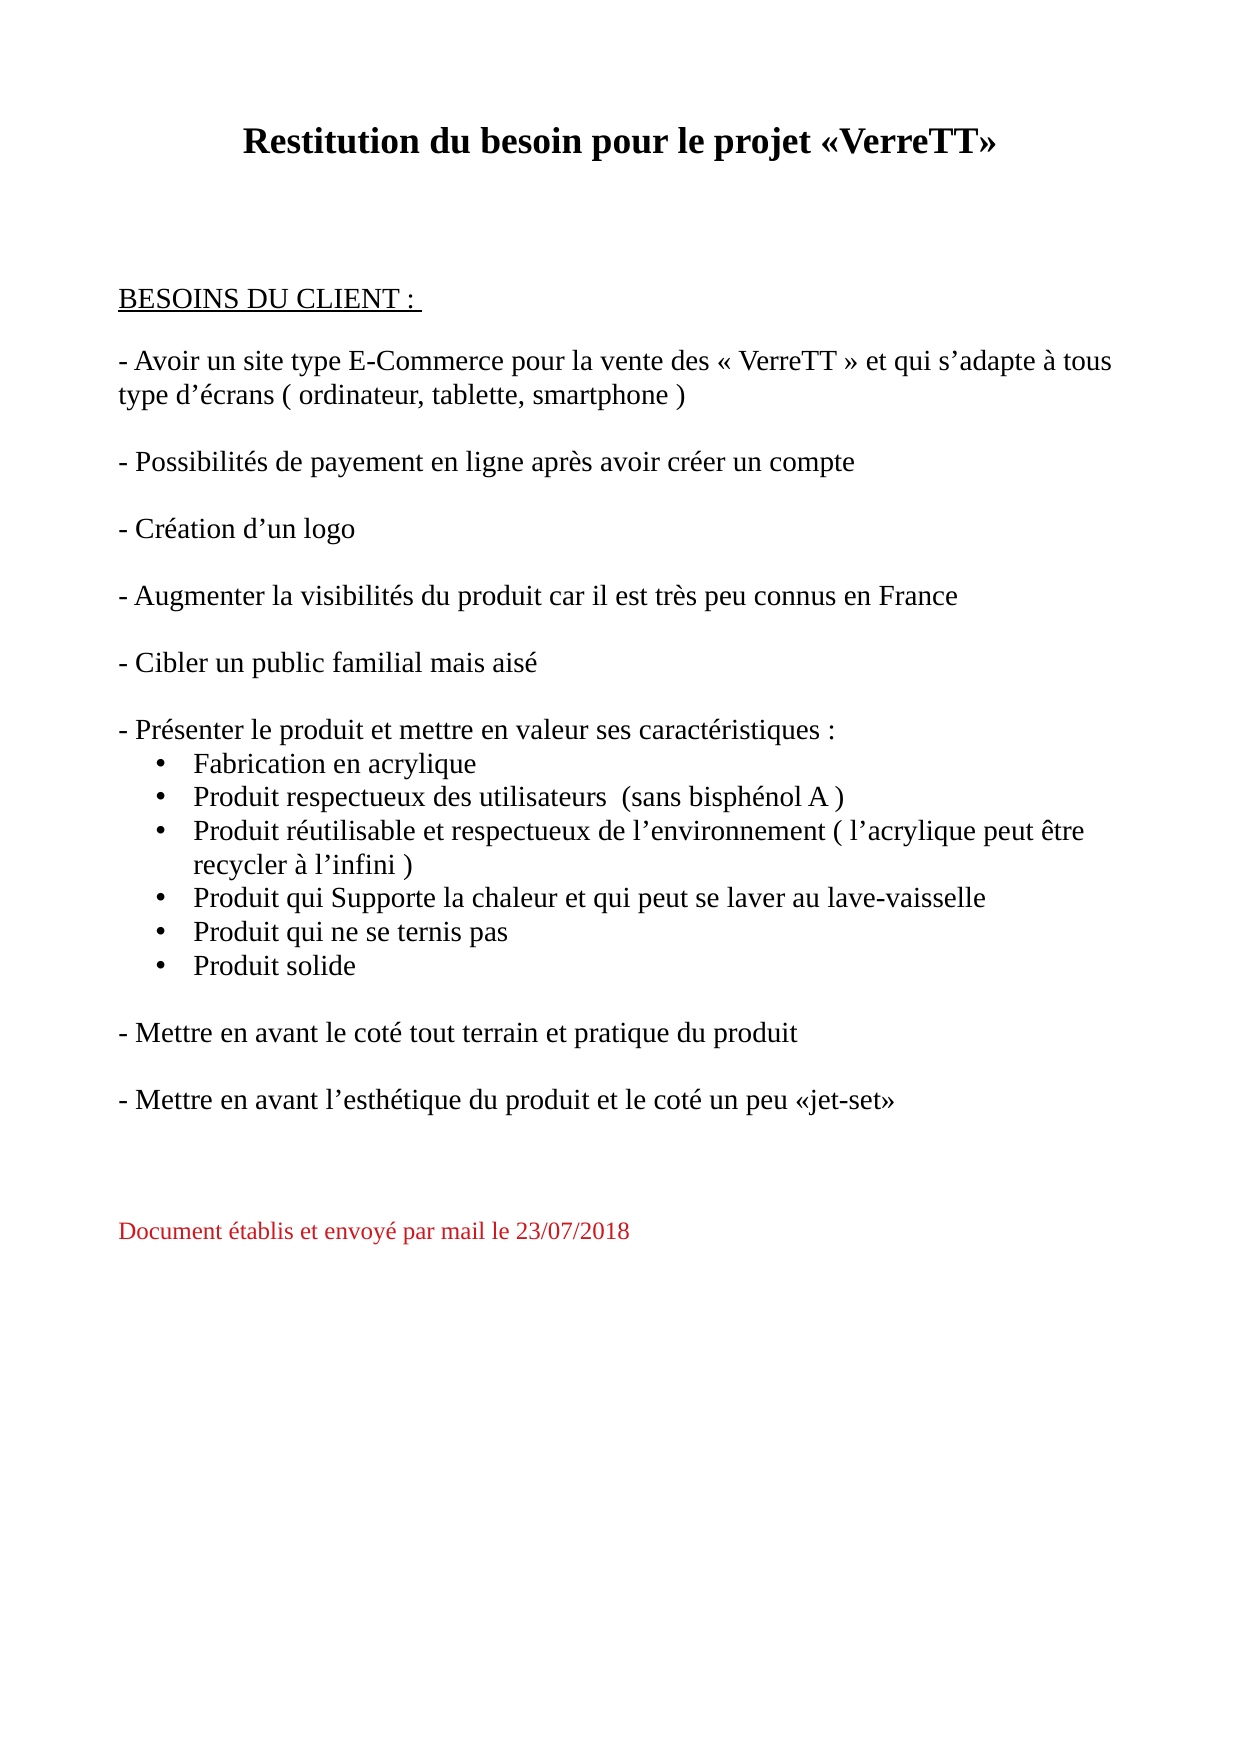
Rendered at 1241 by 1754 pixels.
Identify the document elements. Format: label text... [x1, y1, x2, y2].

text - Avoir un site type E-Commerce pour la vente des « VerreTT » et qui s’adapte à tous type d’écrans ( ordinateur, tablette, smartphone ) [118, 343, 1122, 410]
text - Mettre en avant l’esthétique du produit et le coté un peu «jet-set» [118, 1082, 1122, 1115]
list Fabrication en acrylique [156, 746, 1122, 779]
text - Possibilités de payement en ligne après avoir créer un compte [118, 444, 1122, 477]
list Produit respectueux des utilisateurs (sans bisphénol A ) [156, 779, 1122, 813]
text - Présenter le produit et mettre en valeur ses caractéristiques : [118, 712, 1122, 746]
text BESOINS DU CLIENT : [118, 281, 1122, 314]
text Document établis et envoyé par mail le 23/07/2018 [118, 1216, 1122, 1245]
text - Mettre en avant le coté tout terrain et pratique du produit [118, 1015, 1122, 1048]
list Produit solide [156, 948, 1122, 981]
text - Augmenter la visibilités du produit car il est très peu connus en France [118, 578, 1122, 612]
list Produit qui Supporte la chaleur et qui peut se laver au lave-vaisselle [156, 880, 1122, 914]
list Produit qui ne se ternis pas [156, 914, 1122, 948]
text - Cibler un public familial mais aisé [118, 645, 1122, 679]
text - Création d’un logo [118, 511, 1122, 544]
list Produit réutilisable et respectueux de l’environnement ( l’acrylique peut être recycler à l’infini ) [156, 813, 1122, 880]
text Restitution du besoin pour le projet «VerreTT» [118, 118, 1122, 161]
